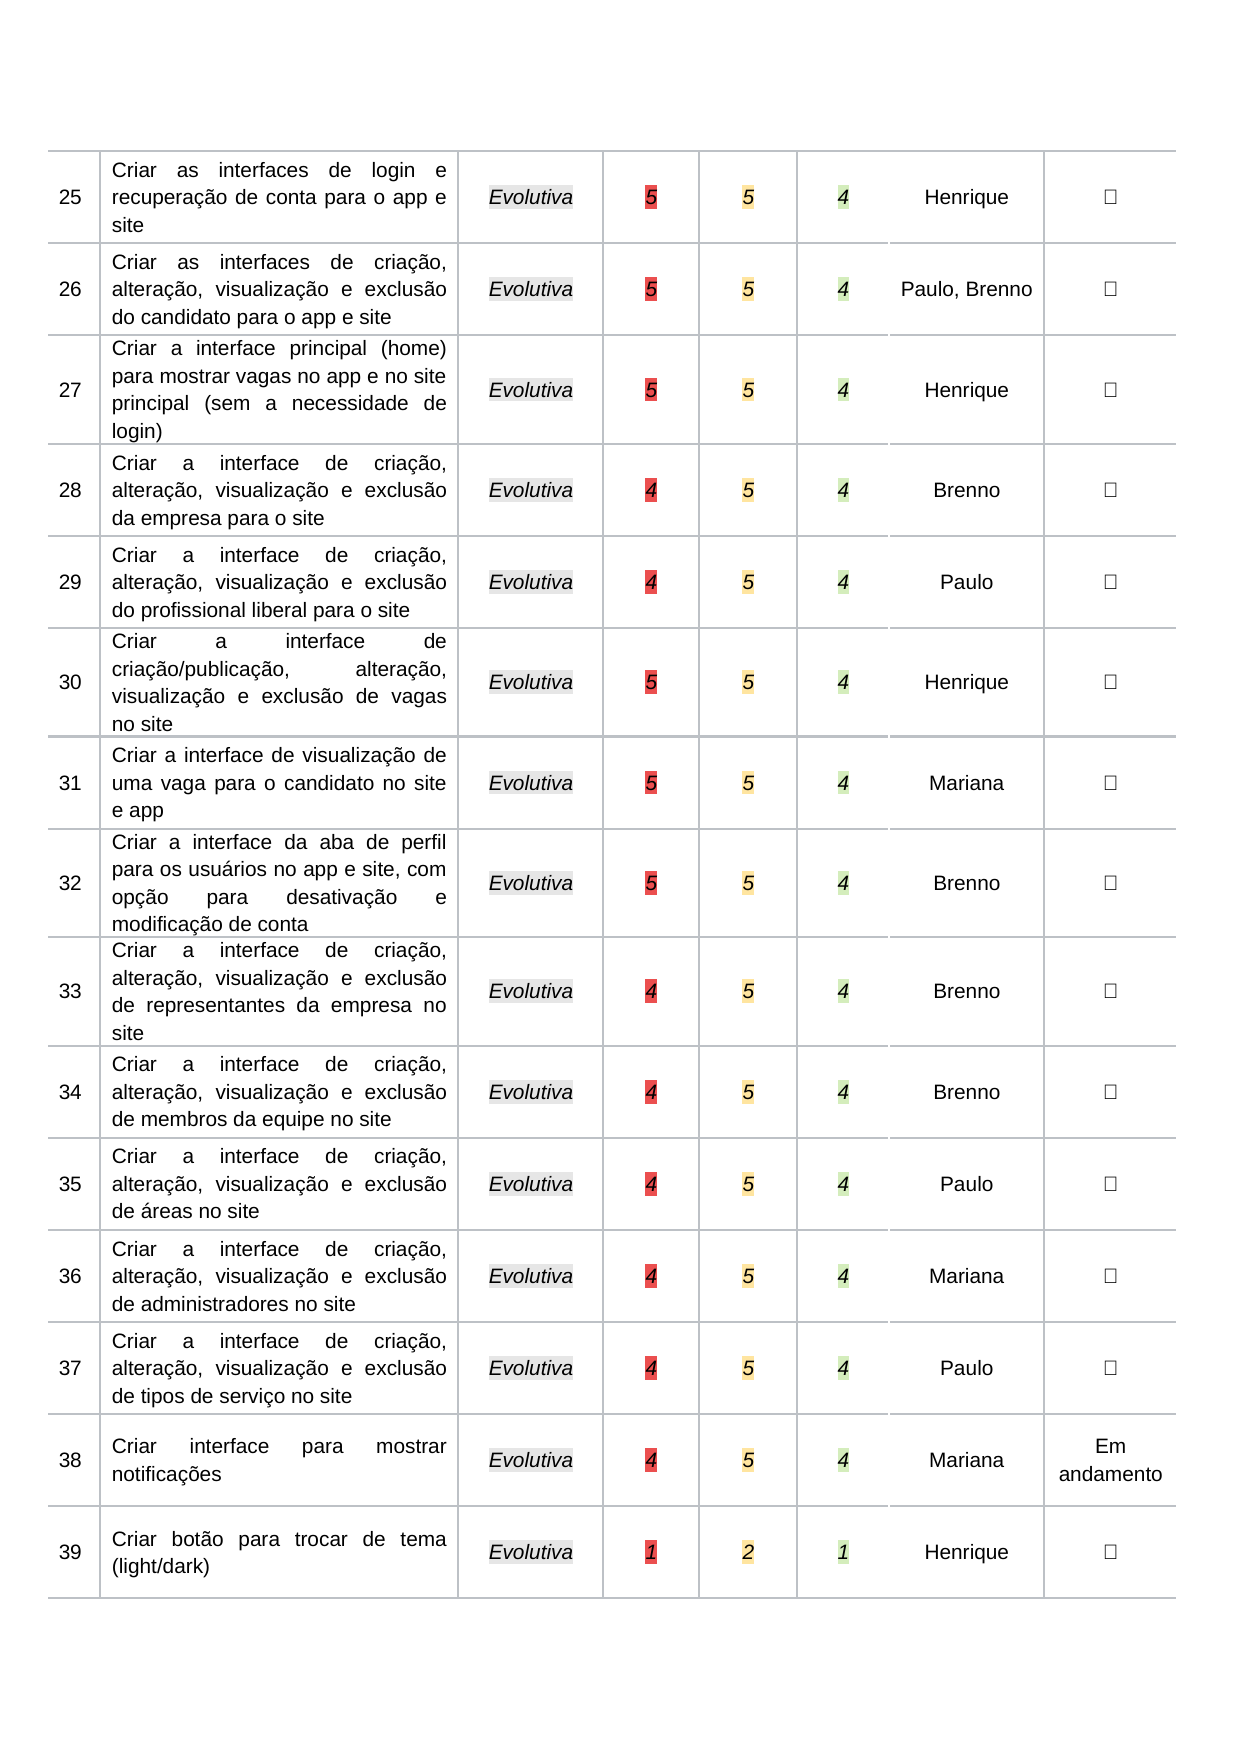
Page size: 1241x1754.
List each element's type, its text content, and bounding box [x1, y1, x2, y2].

table_cell 4 [798, 1323, 888, 1413]
table_cell Criar a interface da aba de perfil para os usuários no app e site, com opção para desativação e modificação de conta [101, 830, 457, 936]
table_cell 4 [604, 1323, 698, 1413]
table_cell Paulo [890, 1323, 1043, 1413]
table_cell ✅ [1045, 152, 1176, 242]
table_cell Henrique [890, 152, 1043, 242]
table_cell 39 [48, 1507, 99, 1597]
table_cell Evolutiva [459, 830, 602, 936]
table_cell ✅ [1045, 1139, 1176, 1229]
table_cell ✅ [1045, 938, 1176, 1044]
table_cell Criar a interface de criação, alteração, visualização e exclusão de administradores no site [101, 1231, 457, 1321]
table_cell 4 [798, 1231, 888, 1321]
table_cell Evolutiva [459, 1231, 602, 1321]
table_cell Criar interface para mostrar notificações [101, 1415, 457, 1505]
table_cell 34 [48, 1047, 99, 1137]
table_cell 28 [48, 445, 99, 535]
table_cell 4 [798, 445, 888, 535]
table_cell 4 [604, 1231, 698, 1321]
table_cell Criar a interface de criação, alteração, visualização e exclusão do profissional liberal para o site [101, 537, 457, 627]
table_cell Evolutiva [459, 1047, 602, 1137]
table_cell 5 [700, 537, 796, 627]
table_cell 4 [604, 537, 698, 627]
table_cell 5 [700, 1231, 796, 1321]
table_cell 5 [700, 1047, 796, 1137]
table_cell 4 [604, 1139, 698, 1229]
table_cell Criar a interface de criação, alteração, visualização e exclusão de representantes da empresa no site [101, 938, 457, 1044]
table_cell Mariana [890, 1231, 1043, 1321]
table_cell Brenno [890, 830, 1043, 936]
table_cell 32 [48, 830, 99, 936]
table_cell Evolutiva [459, 152, 602, 242]
table_cell Evolutiva [459, 445, 602, 535]
table_cell 5 [700, 1415, 796, 1505]
table_cell 5 [604, 629, 698, 735]
table_cell 1 [604, 1507, 698, 1597]
table_cell 38 [48, 1415, 99, 1505]
table_cell ✅ [1045, 830, 1176, 936]
table_cell 2 [700, 1507, 796, 1597]
table_cell Henrique [890, 629, 1043, 735]
table_cell Evolutiva [459, 1415, 602, 1505]
table_cell Brenno [890, 445, 1043, 535]
table_cell ✅ [1045, 1231, 1176, 1321]
table_cell 5 [700, 152, 796, 242]
table_cell Henrique [890, 1507, 1043, 1597]
table_cell Mariana [890, 738, 1043, 827]
table_cell 4 [798, 830, 888, 936]
table_cell ✅ [1045, 1323, 1176, 1413]
table_cell Criar a interface de criação, alteração, visualização e exclusão de membros da equipe no site [101, 1047, 457, 1137]
table_cell 4 [798, 1415, 888, 1505]
table_cell ✅ [1045, 336, 1176, 443]
table_cell 5 [700, 244, 796, 334]
table_cell 5 [604, 336, 698, 443]
table_cell 31 [48, 738, 99, 827]
table_cell 33 [48, 938, 99, 1044]
table_cell 30 [48, 629, 99, 735]
table_cell 4 [604, 1047, 698, 1137]
table_cell Criar a interface de criação, alteração, visualização e exclusão de tipos de serviço no site [101, 1323, 457, 1413]
table_cell 5 [700, 738, 796, 827]
table_cell 4 [798, 938, 888, 1044]
table_cell Criar a interface de criação/publicação, alteração, visualização e exclusão de vagas no site [101, 629, 457, 735]
table_cell 5 [700, 1323, 796, 1413]
table_cell 5 [700, 1139, 796, 1229]
table_cell Paulo [890, 1139, 1043, 1229]
table_cell Criar as interfaces de login e recuperação de conta para o app e site [101, 152, 457, 242]
table_cell 5 [604, 830, 698, 936]
table_cell 4 [604, 1415, 698, 1505]
table_cell Mariana [890, 1415, 1043, 1505]
table_cell 36 [48, 1231, 99, 1321]
table_cell 4 [604, 445, 698, 535]
table_cell 5 [604, 738, 698, 827]
table_cell Criar a interface de visualização de uma vaga para o candidato no site e app [101, 738, 457, 827]
table_cell Evolutiva [459, 1323, 602, 1413]
table_cell Criar a interface de criação, alteração, visualização e exclusão da empresa para o site [101, 445, 457, 535]
table_cell 4 [798, 1047, 888, 1137]
table_cell 5 [700, 445, 796, 535]
table_cell Evolutiva [459, 1507, 602, 1597]
table_cell 4 [798, 244, 888, 334]
table_cell Evolutiva [459, 629, 602, 735]
table_cell Evolutiva [459, 244, 602, 334]
table_cell Paulo [890, 537, 1043, 627]
table_cell Criar botão para trocar de tema (light/dark) [101, 1507, 457, 1597]
table_cell 27 [48, 336, 99, 443]
table_cell Henrique [890, 336, 1043, 443]
table_cell 5 [700, 336, 796, 443]
table_cell ✅ [1045, 445, 1176, 535]
table_cell ✅ [1045, 1047, 1176, 1137]
table_cell 4 [798, 738, 888, 827]
table_cell 4 [798, 537, 888, 627]
table_cell Criar as interfaces de criação, alteração, visualização e exclusão do candidato para o app e site [101, 244, 457, 334]
table_cell 25 [48, 152, 99, 242]
table_cell Paulo, Brenno [890, 244, 1043, 334]
table_cell 37 [48, 1323, 99, 1413]
table_cell Em andamento [1045, 1415, 1176, 1505]
table_cell 4 [798, 629, 888, 735]
table_cell Criar a interface principal (home) para mostrar vagas no app e no site principal (sem a necessidade de login) [101, 336, 457, 443]
table_cell 35 [48, 1139, 99, 1229]
table_cell Evolutiva [459, 738, 602, 827]
table_cell 4 [798, 152, 888, 242]
table_cell 4 [798, 1139, 888, 1229]
table_cell Evolutiva [459, 1139, 602, 1229]
table_cell 5 [700, 830, 796, 936]
table_cell ✅ [1045, 629, 1176, 735]
table_cell ✅ [1045, 244, 1176, 334]
table_cell 5 [604, 152, 698, 242]
table_cell ✅ [1045, 738, 1176, 827]
table_cell ✅ [1045, 1507, 1176, 1597]
table_cell 5 [604, 244, 698, 334]
table_cell Evolutiva [459, 537, 602, 627]
table_cell 5 [700, 629, 796, 735]
table_cell 4 [798, 336, 888, 443]
table_cell Evolutiva [459, 938, 602, 1044]
table_cell Evolutiva [459, 336, 602, 443]
table_cell ✅ [1045, 537, 1176, 627]
table_cell 5 [700, 938, 796, 1044]
table_cell Brenno [890, 1047, 1043, 1137]
table_cell 1 [798, 1507, 888, 1597]
table_cell Brenno [890, 938, 1043, 1044]
table_cell Criar a interface de criação, alteração, visualização e exclusão de áreas no site [101, 1139, 457, 1229]
table_cell 26 [48, 244, 99, 334]
table_cell 29 [48, 537, 99, 627]
table_cell 4 [604, 938, 698, 1044]
